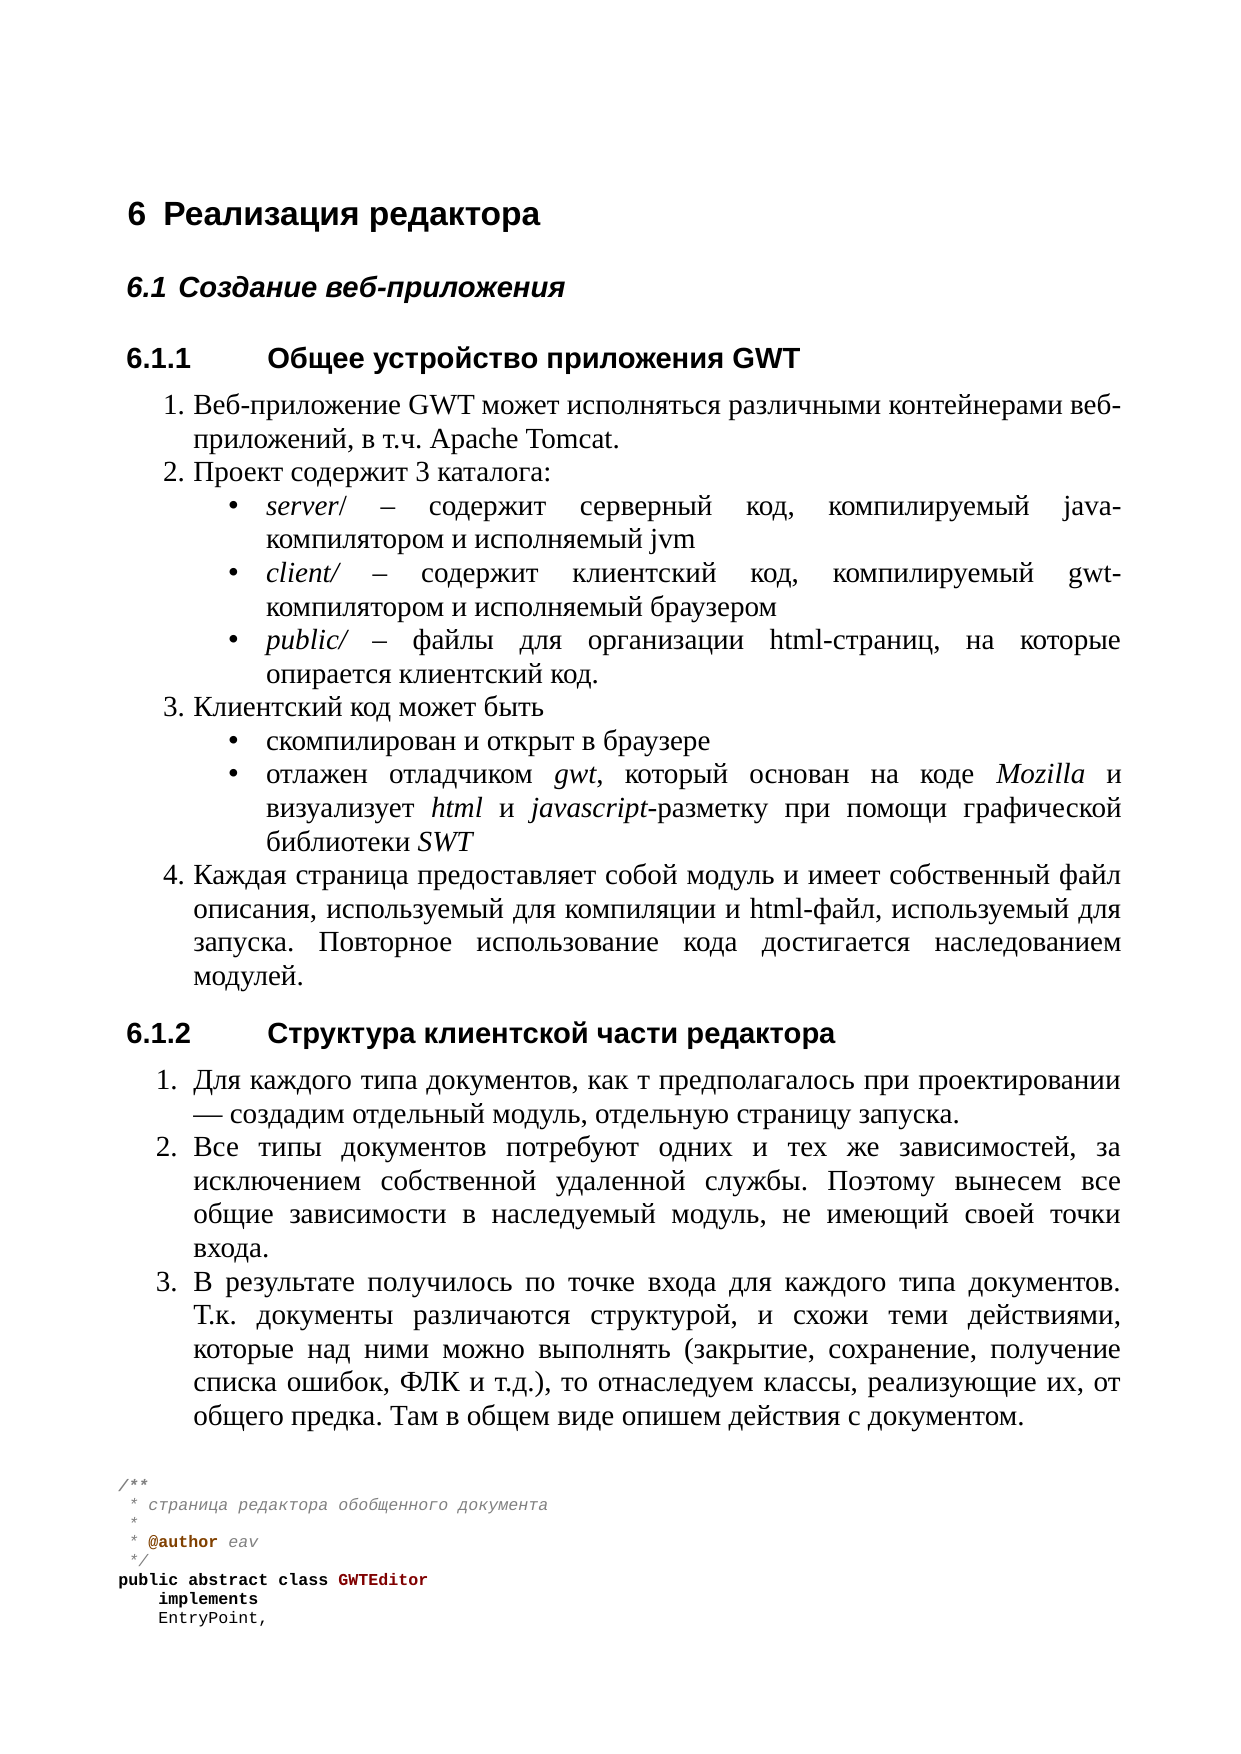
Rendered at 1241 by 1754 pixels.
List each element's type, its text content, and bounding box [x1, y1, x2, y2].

list public/ – файлы для организации html-страниц, на которые опирается клиентский код. [228, 622, 1122, 689]
text implements [118, 1591, 1122, 1609]
list Веб-приложение GWT может исполняться различными контейнерами веб-приложений, в т.ч. Apache Tomcat. [156, 387, 1122, 454]
subtitle Создание веб-приложения [118, 270, 1122, 304]
text public abstract class GWTEditor [118, 1572, 1122, 1591]
subtitle Общее устройство приложения GWT [118, 341, 1122, 375]
list server/ – содержит серверный код, компилируемый java-компилятором и исполняемый jvm [228, 488, 1122, 555]
list Для каждого типа документов, как т предполагалось при проектировании — создадим отдельный модуль, отдельную страницу запуска. [156, 1062, 1122, 1129]
list Все типы документов потребуют одних и тех же зависимостей, за исключением собственной удаленной службы. Поэтому вынесем все общие зависимости в наследуемый модуль, не имеющий своей точки входа. [156, 1129, 1122, 1264]
list Проект содержит 3 каталога: [156, 454, 1122, 488]
text /** [118, 1477, 1122, 1496]
text EntryPoint, [118, 1609, 1122, 1628]
text * страница редактора обобщенного документа [118, 1496, 1122, 1515]
list В результате получилось по точке входа для каждого типа документов. Т.к. документы различаются структурой, и схожи теми действиями, которые над ними можно выполнять (закрытие, сохранение, получение списка ошибок, ФЛК и т.д.), то отнаследуем классы, реализующие их, от общего предка. Там в общем виде опишем действия с документом. [156, 1264, 1122, 1431]
list скомпилирован и открыт в браузере [228, 723, 1122, 757]
text * @author eav [118, 1534, 1122, 1553]
subtitle Реализация редактора [118, 194, 1122, 233]
list Клиентский код может быть [156, 689, 1122, 723]
text */ [118, 1553, 1122, 1572]
list отлажен отладчиком gwt, который основан на коде Mozilla и визуализует html и javascript-разметку при помощи графической библиотеки SWT [228, 757, 1122, 857]
subtitle Структура клиентской части редактора [118, 1016, 1122, 1050]
list client/ – содержит клиентский код, компилируемый gwt-компилятором и исполняемый браузером [228, 555, 1122, 622]
list Каждая страница предоставляет собой модуль и имеет собственный файл описания, используемый для компиляции и html-файл, используемый для запуска. Повторное использование кода достигается наследованием модулей. [156, 857, 1122, 991]
text * [118, 1515, 1122, 1534]
